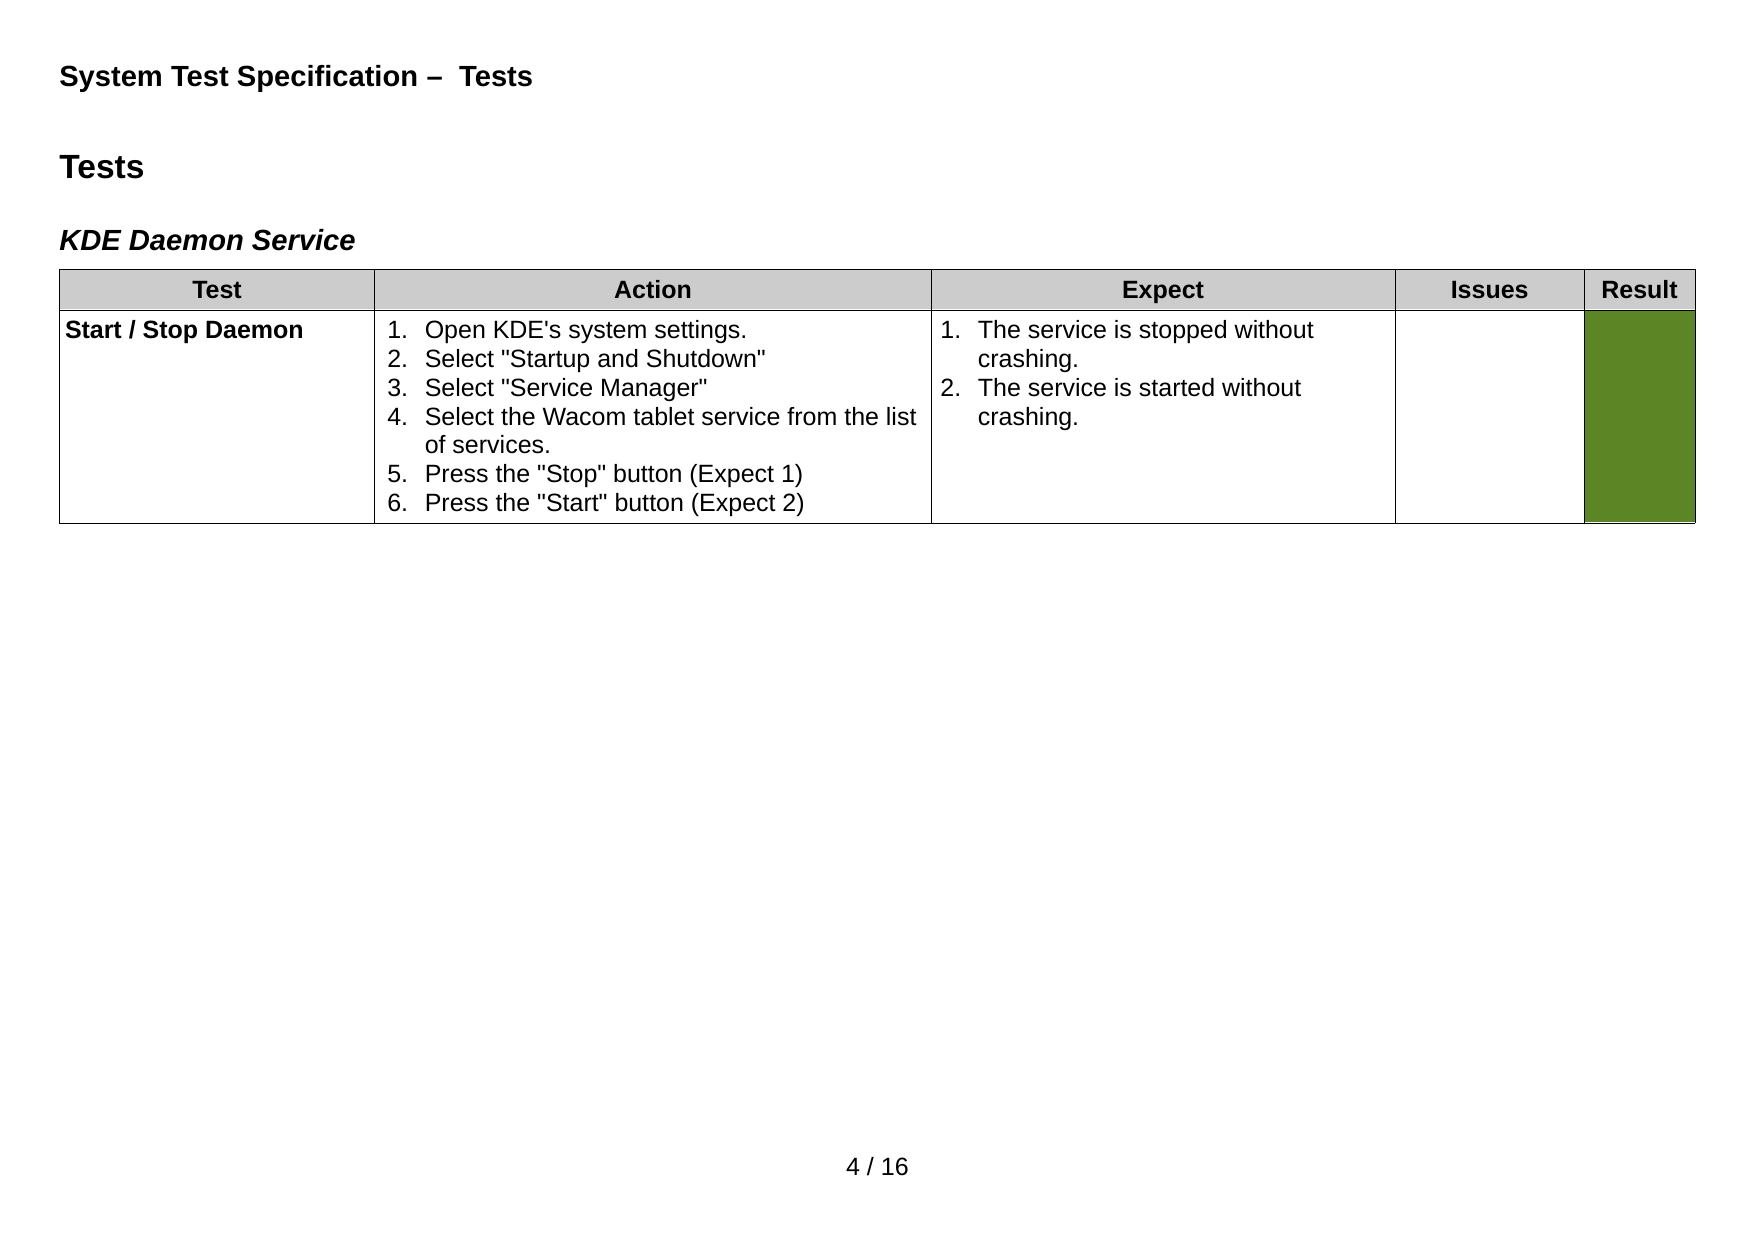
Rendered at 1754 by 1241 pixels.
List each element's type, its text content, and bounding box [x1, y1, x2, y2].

table_cell [1585, 311, 1695, 522]
subtitle Tests [59, 147, 1695, 186]
table_cell Start / Stop Daemon [60, 311, 374, 522]
table_cell Open KDE's system settings. Select "Startup and Shutdown" Select "Service Manager" Select the Wacom tablet service from the list of services. Press the "Stop" button (Expect 1) Press the "Start" button (Expect 2) [375, 311, 931, 522]
table_header Test [60, 270, 374, 309]
table_cell [1396, 311, 1584, 522]
table_header Action [375, 270, 931, 309]
table_header Expect [932, 270, 1395, 309]
table_header Result [1585, 270, 1695, 309]
subtitle KDE Daemon Service [59, 223, 1695, 257]
table_cell The service is stopped without crashing. The service is started without crashing. [932, 311, 1395, 522]
table_header Issues [1396, 270, 1584, 309]
